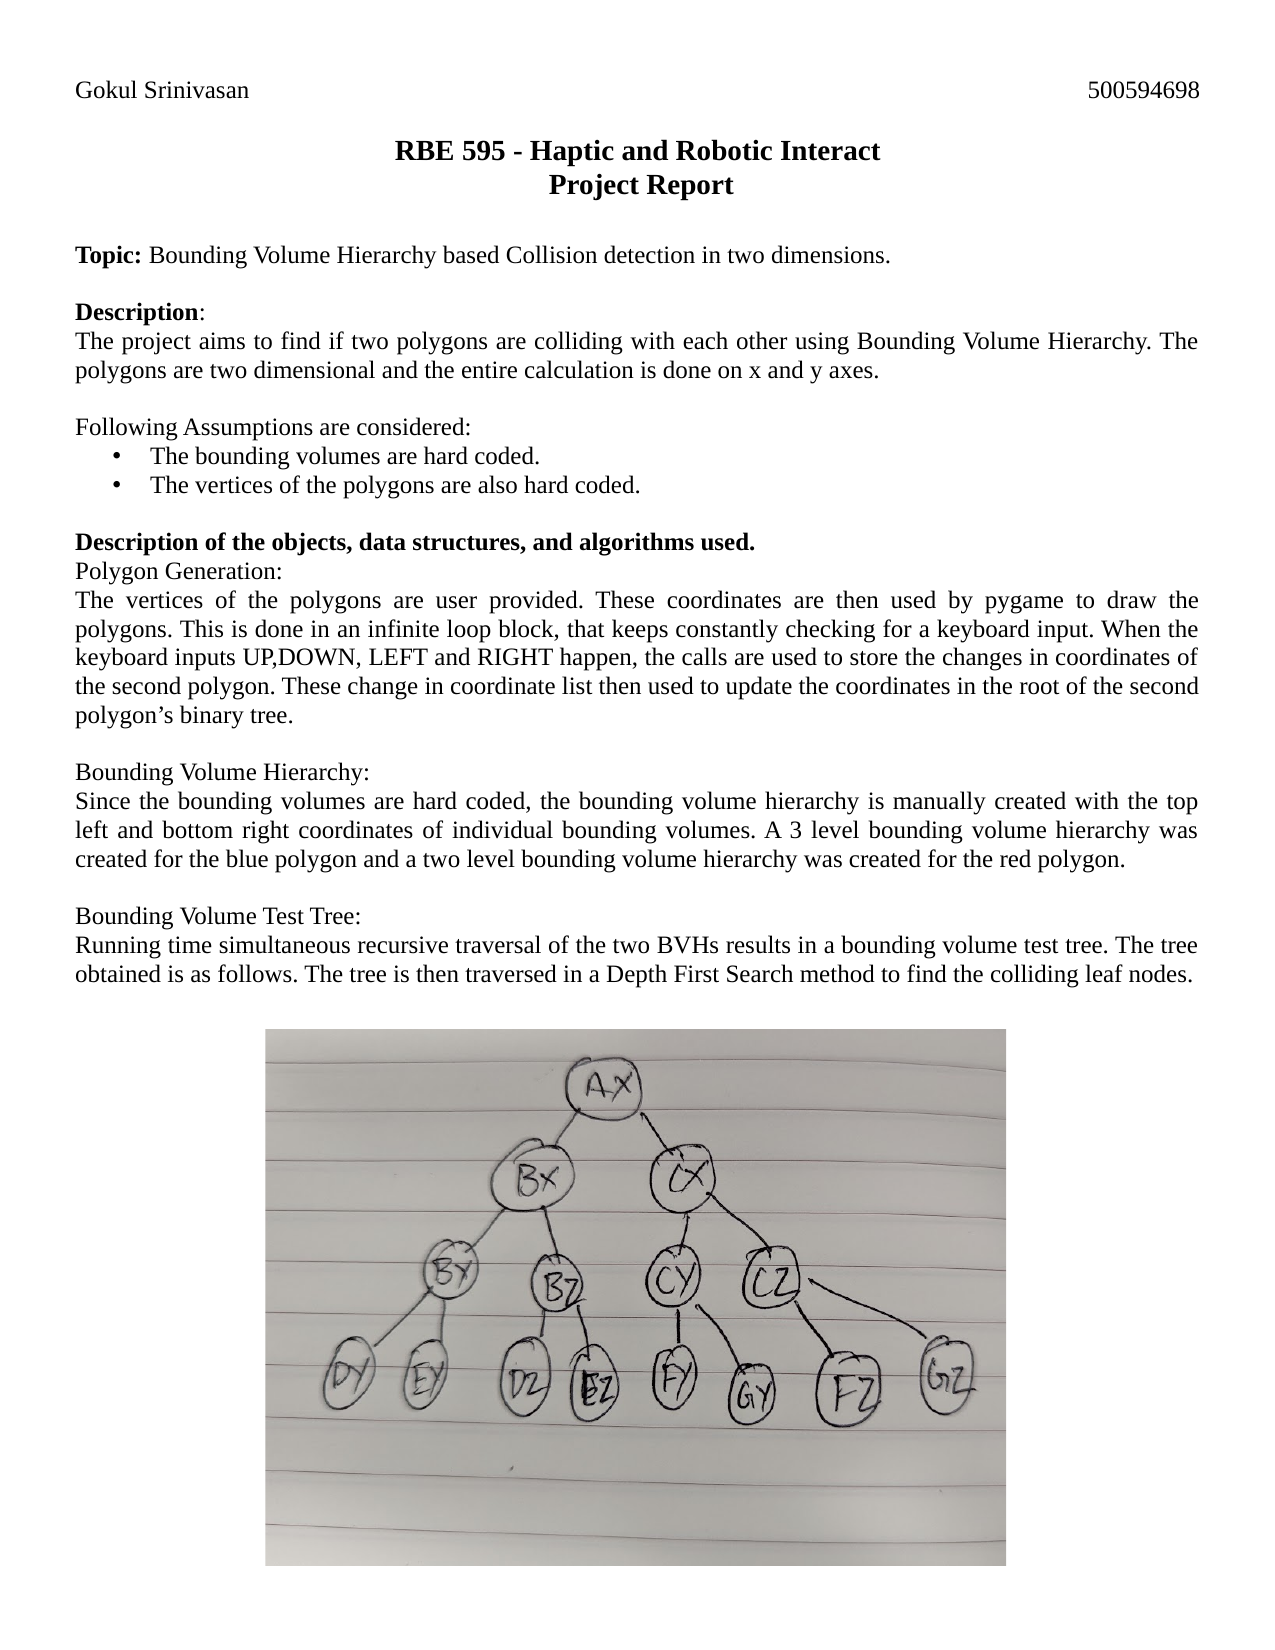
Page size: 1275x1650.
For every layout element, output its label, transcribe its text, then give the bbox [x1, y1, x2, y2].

text Running time simultaneous recursive traversal of the two BVHs results in a bounding volume test tree. The tree obtained is as follows. The tree is then traversed in a Depth First Search method to find the colliding leaf nodes. [75, 930, 1200, 987]
text Description: [75, 297, 1200, 326]
text RBE 595 - Haptic and Robotic Interact [75, 133, 1200, 167]
text Topic: Bounding Volume Hierarchy based Collision detection in two dimensions. [75, 240, 1200, 269]
text The vertices of the polygons are user provided. These coordinates are then used by pygame to draw the polygons. This is done in an infinite loop block, that keeps constantly checking for a keyboard input. When the keyboard inputs UP,DOWN, LEFT and RIGHT happen, the calls are used to store the changes in coordinates of the second polygon. These change in coordinate list then used to update the coordinates in the root of the second polygon’s binary tree. [75, 585, 1200, 729]
text Bounding Volume Test Tree: [75, 901, 1200, 930]
text Following Assumptions are considered: [75, 412, 1200, 441]
picture [265, 1029, 1007, 1566]
text Project Report [75, 167, 1200, 200]
text The project aims to find if two polygons are colliding with each other using Bounding Volume Hierarchy. The polygons are two dimensional and the entire calculation is done on x and y axes. [75, 326, 1200, 384]
list The bounding volumes are hard coded. [112, 441, 1200, 470]
list The vertices of the polygons are also hard coded. [112, 470, 1200, 499]
text Description of the objects, data structures, and algorithms used. [75, 527, 1200, 556]
text Since the bounding volumes are hard coded, the bounding volume hierarchy is manually created with the top left and bottom right coordinates of individual bounding volumes. A 3 level bounding volume hierarchy was created for the blue polygon and a two level bounding volume hierarchy was created for the red polygon. [75, 786, 1200, 872]
text Bounding Volume Hierarchy: [75, 757, 1200, 786]
text Polygon Generation: [75, 556, 1200, 585]
